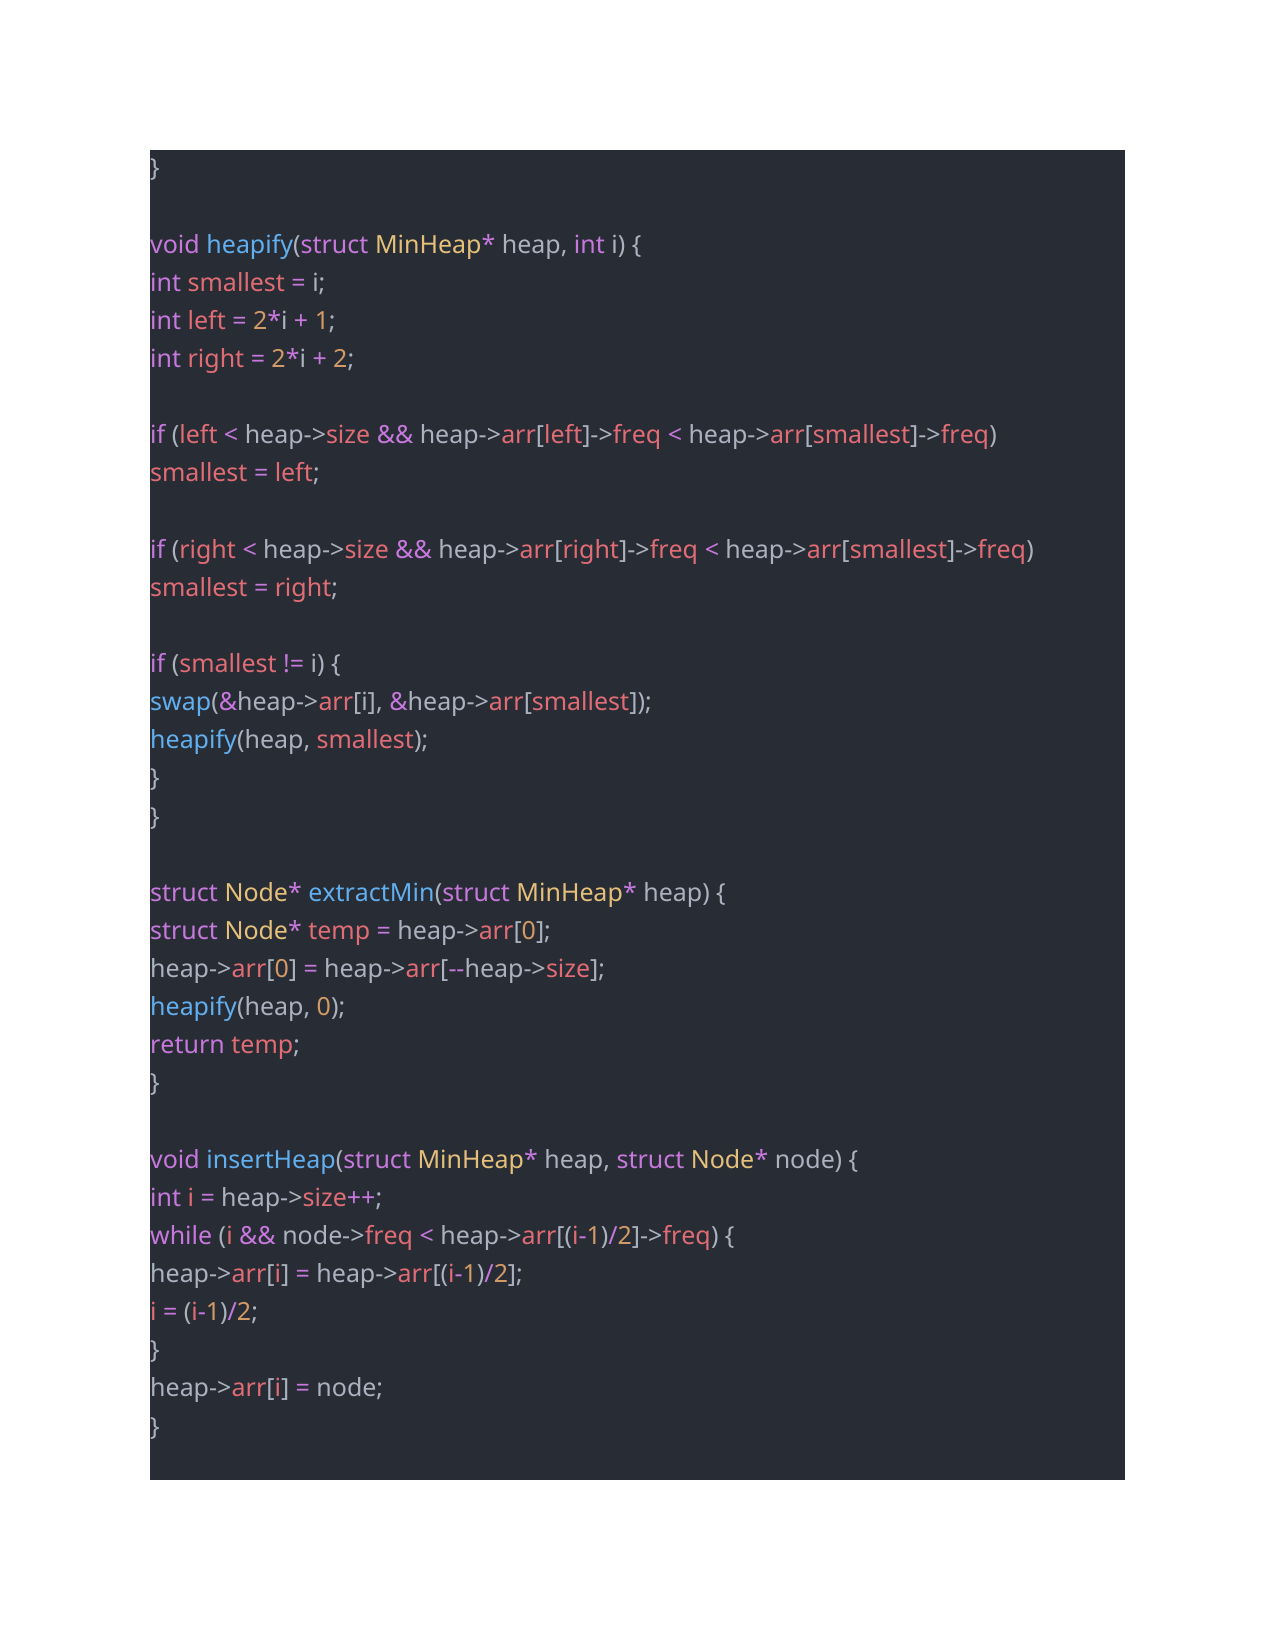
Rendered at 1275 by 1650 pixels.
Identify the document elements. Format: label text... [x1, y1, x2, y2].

text heap->arr[i] = node; [150, 1370, 1125, 1404]
text } [150, 760, 1125, 794]
text } [150, 1408, 1125, 1442]
text struct Node* extractMin(struct MinHeap* heap) { [150, 874, 1125, 908]
text swap(&heap->arr[i], &heap->arr[smallest]); [150, 684, 1125, 718]
text } [150, 798, 1125, 832]
text heap->arr[i] = heap->arr[(i-1)/2]; [150, 1256, 1125, 1290]
text struct Node* temp = heap->arr[0]; [150, 912, 1125, 947]
text int i = heap->size++; [150, 1179, 1125, 1213]
text int left = 2*i + 1; [150, 302, 1125, 337]
text heapify(heap, 0); [150, 989, 1125, 1023]
text while (i && node->freq < heap->arr[(i-1)/2]->freq) { [150, 1217, 1125, 1252]
text int right = 2*i + 2; [150, 341, 1125, 375]
text } [150, 150, 1125, 184]
text heap->arr[0] = heap->arr[--heap->size]; [150, 951, 1125, 985]
text } [150, 1065, 1125, 1099]
text } [150, 1332, 1125, 1366]
text if (right < heap->size && heap->arr[right]->freq < heap->arr[smallest]->freq) [150, 531, 1125, 565]
text return temp; [150, 1027, 1125, 1061]
text i = (i-1)/2; [150, 1294, 1125, 1328]
text void insertHeap(struct MinHeap* heap, struct Node* node) { [150, 1141, 1125, 1175]
text if (smallest != i) { [150, 646, 1125, 680]
text void heapify(struct MinHeap* heap, int i) { [150, 226, 1125, 260]
text int smallest = i; [150, 264, 1125, 298]
text heapify(heap, smallest); [150, 722, 1125, 756]
text if (left < heap->size && heap->arr[left]->freq < heap->arr[smallest]->freq) [150, 417, 1125, 451]
text smallest = right; [150, 569, 1125, 603]
text smallest = left; [150, 455, 1125, 489]
